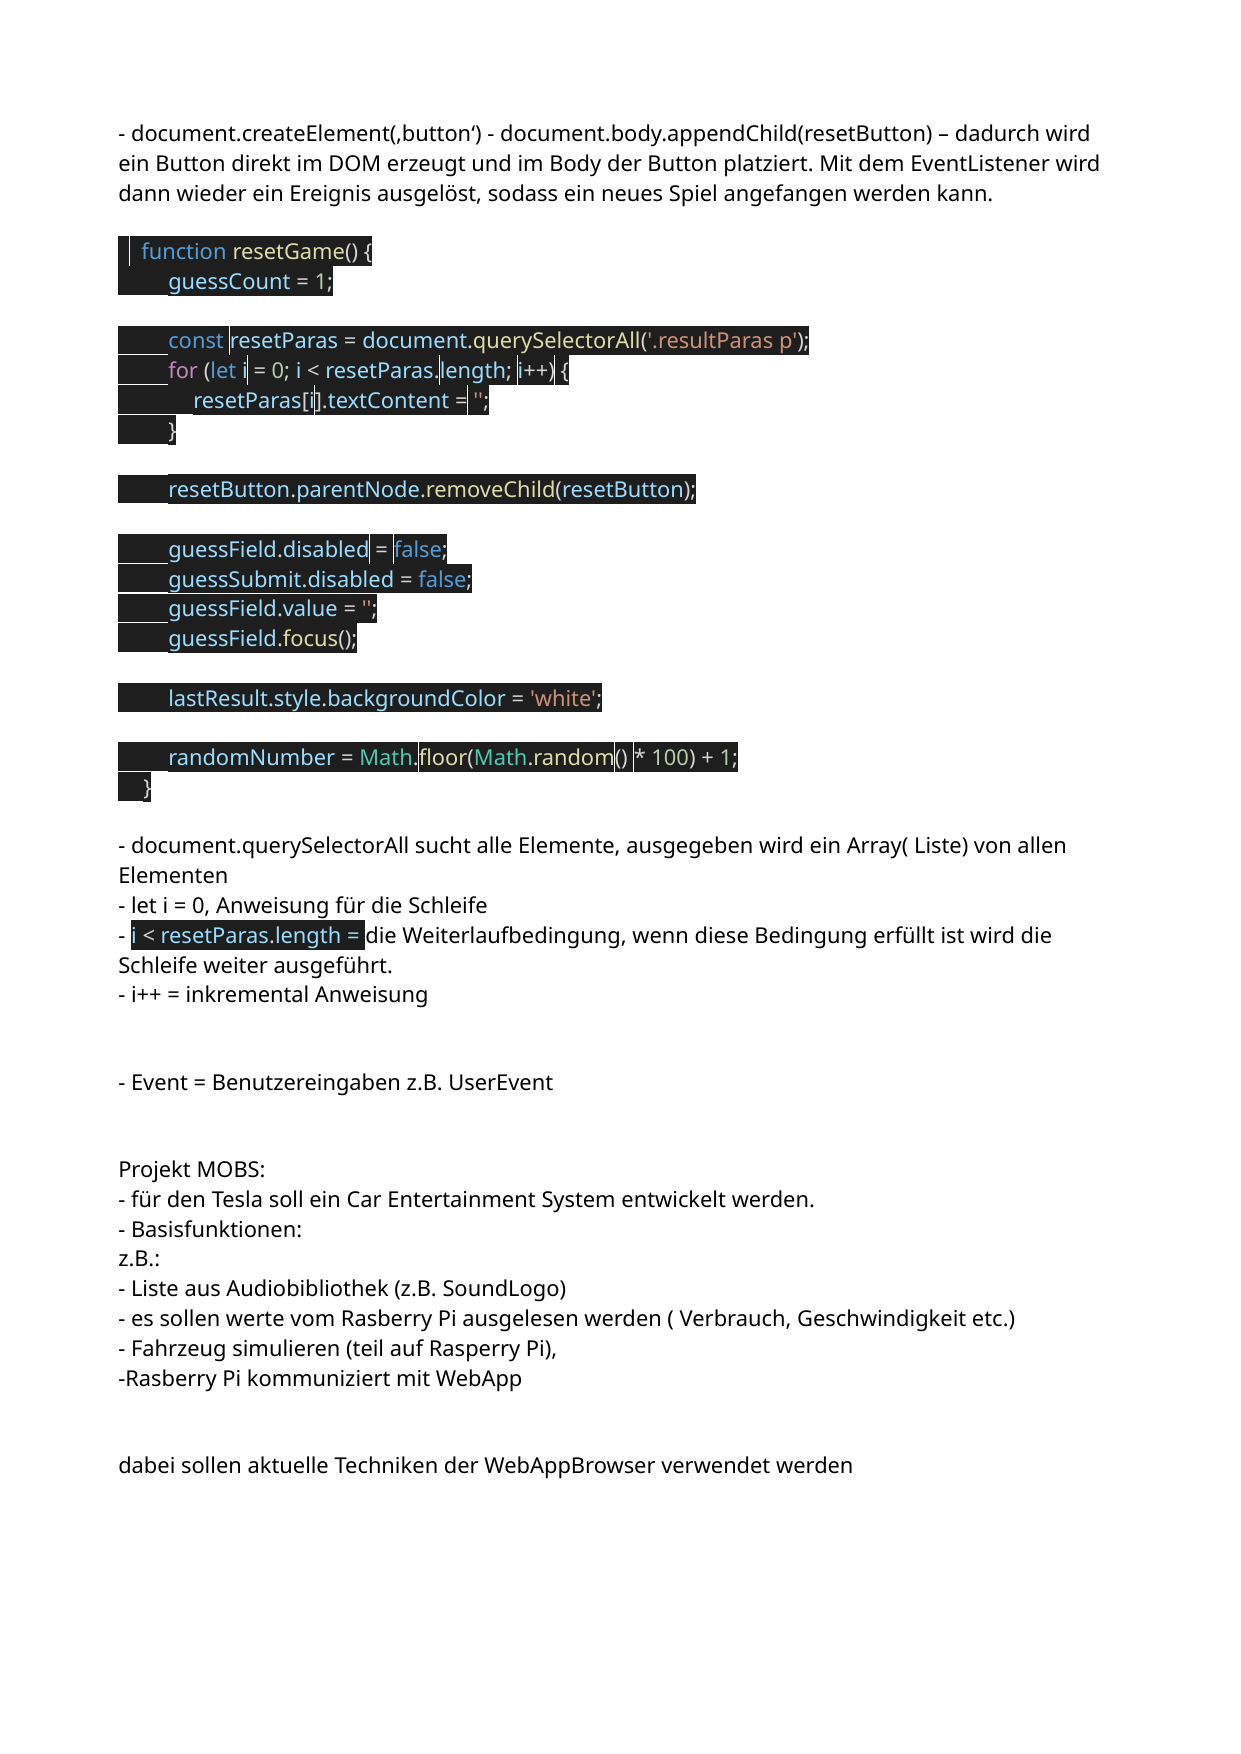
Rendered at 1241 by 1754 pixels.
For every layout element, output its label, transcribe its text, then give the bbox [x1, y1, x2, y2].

text - Basisfunktionen: [118, 1214, 1122, 1243]
text - Fahrzeug simulieren (teil auf Rasperry Pi), [118, 1333, 1122, 1363]
text - document.createElement(‚button‘) - document.body.appendChild(resetButton) – dadurch wird ein Button direkt im DOM erzeugt und im Body der Button platziert. Mit dem EventListener wird dann wieder ein Ereignis ausgelöst, sodass ein neues Spiel angefangen werden kann. [118, 118, 1122, 207]
text -Rasberry Pi kommuniziert mit WebApp [118, 1363, 1122, 1392]
text randomNumber = Math.floor(Math.random() * 100) + 1; [118, 742, 1122, 772]
text z.B.: [118, 1243, 1122, 1273]
text - document.querySelectorAll sucht alle Elemente, ausgegeben wird ein Array( Liste) von allen Elementen [118, 831, 1122, 890]
text - Event = Benutzereingaben z.B. UserEvent [118, 1067, 1122, 1097]
text - für den Tesla soll ein Car Entertainment System entwickelt werden. [118, 1184, 1122, 1214]
text - i++ = inkremental Anweisung [118, 979, 1122, 1009]
text dabei sollen aktuelle Techniken der WebAppBrowser verwendet werden [118, 1450, 1122, 1480]
text function resetGame() { [118, 236, 1122, 266]
text resetButton.parentNode.removeChild(resetButton); [118, 474, 1122, 504]
text - i < resetParas.length = die Weiterlaufbedingung, wenn diese Bedingung erfüllt ist wird die Schleife weiter ausgeführt. [118, 920, 1122, 979]
text for (let i = 0; i < resetParas.length; i++) { [118, 355, 1122, 385]
text } [118, 415, 1122, 445]
text - Liste aus Audiobibliothek (z.B. SoundLogo) [118, 1273, 1122, 1303]
text Projekt MOBS: [118, 1154, 1122, 1184]
text resetParas[i].textContent = ''; [118, 385, 1122, 415]
text guessSubmit.disabled = false; [118, 564, 1122, 593]
text - es sollen werte vom Rasberry Pi ausgelesen werden ( Verbrauch, Geschwindigkeit etc.) [118, 1303, 1122, 1333]
text guessCount = 1; [118, 266, 1122, 296]
text } [118, 772, 1122, 802]
text lastResult.style.backgroundColor = 'white'; [118, 683, 1122, 712]
text guessField.focus(); [118, 623, 1122, 653]
text guessField.value = ''; [118, 593, 1122, 623]
text const resetParas = document.querySelectorAll('.resultParas p'); [118, 326, 1122, 355]
text - let i = 0, Anweisung für die Schleife [118, 890, 1122, 920]
text guessField.disabled = false; [118, 534, 1122, 564]
